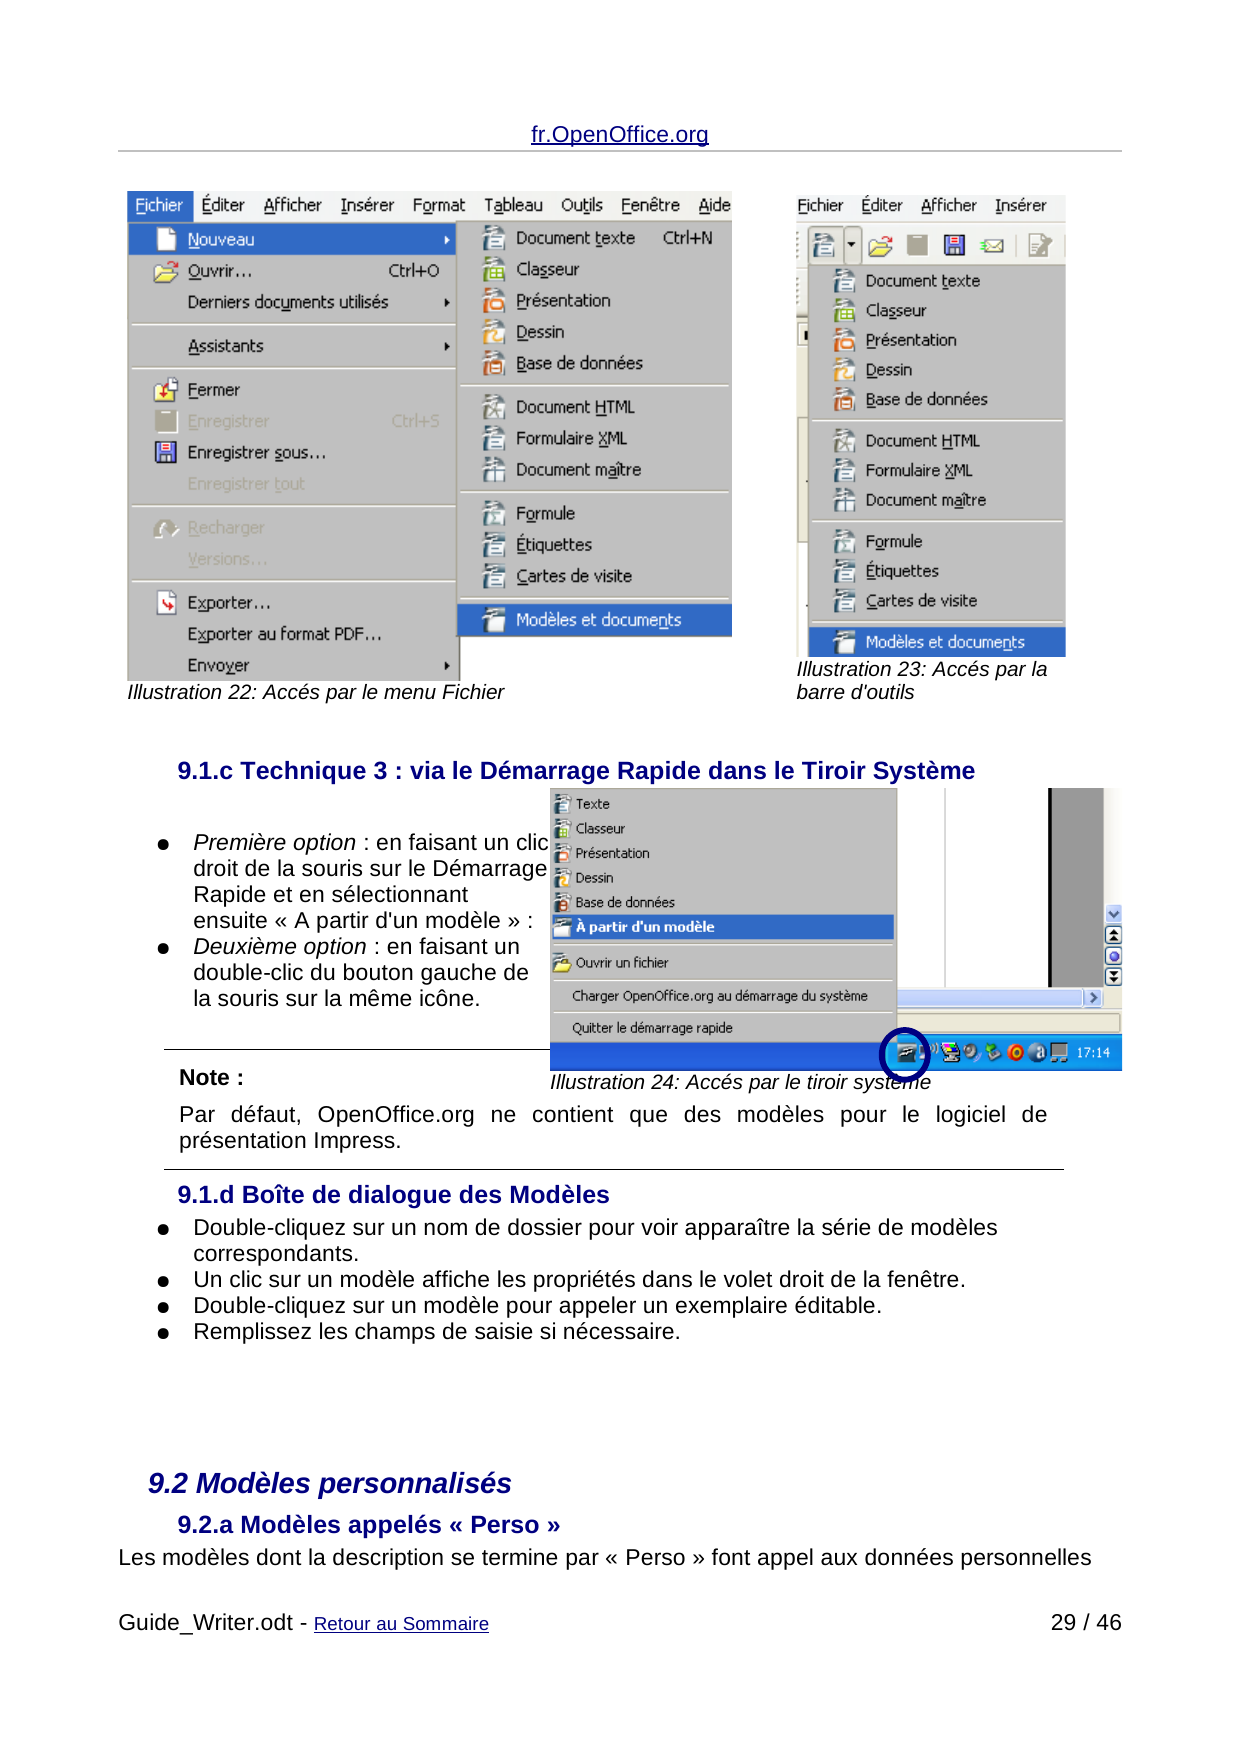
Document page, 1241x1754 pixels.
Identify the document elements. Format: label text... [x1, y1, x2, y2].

table_header [741, 182, 1122, 745]
subtitle Boîte de dialogue des Modèles [177, 1181, 1122, 1208]
subtitle Modèles personnalisés [148, 1467, 1122, 1499]
text Illustration 24: Accés par le tiroir système [550, 1071, 1122, 1094]
picture [127, 191, 732, 681]
table_header [118, 182, 741, 745]
subtitle Technique 3 : via le Démarrage Rapide dans le Tiroir Système [177, 757, 1122, 785]
picture [550, 788, 1123, 1071]
picture [885, 1034, 924, 1071]
picture [796, 195, 1066, 657]
list Remplissez les champs de saisie si nécessaire. [156, 1319, 1122, 1345]
list Double-cliquez sur un modèle pour appeler un exemplaire éditable. [156, 1293, 1122, 1319]
subtitle Modèles appelés « Perso » [177, 1511, 1122, 1539]
list Première option : en faisant un clic droit de la souris sur le Démarrage Rapide et en sélectionnant ensuite « A partir d'un modèle » : [156, 829, 550, 933]
list Un clic sur un modèle affiche les propriétés dans le volet droit de la fenêtre. [156, 1267, 1122, 1293]
list Deuxième option : en faisant un double-clic du bouton gauche de la souris sur la même icône. [156, 933, 550, 1011]
text Note : [164, 1050, 550, 1087]
text Les modèles dont la description se termine par « Perso » font appel aux données personnelles [118, 1545, 1122, 1571]
list Double-cliquez sur un nom de dossier pour voir apparaître la série de modèles correspondants. [156, 1214, 1122, 1267]
text Par défaut, OpenOffice.org ne contient que des modèles pour le logiciel de présentation Impress. [164, 1087, 1064, 1169]
